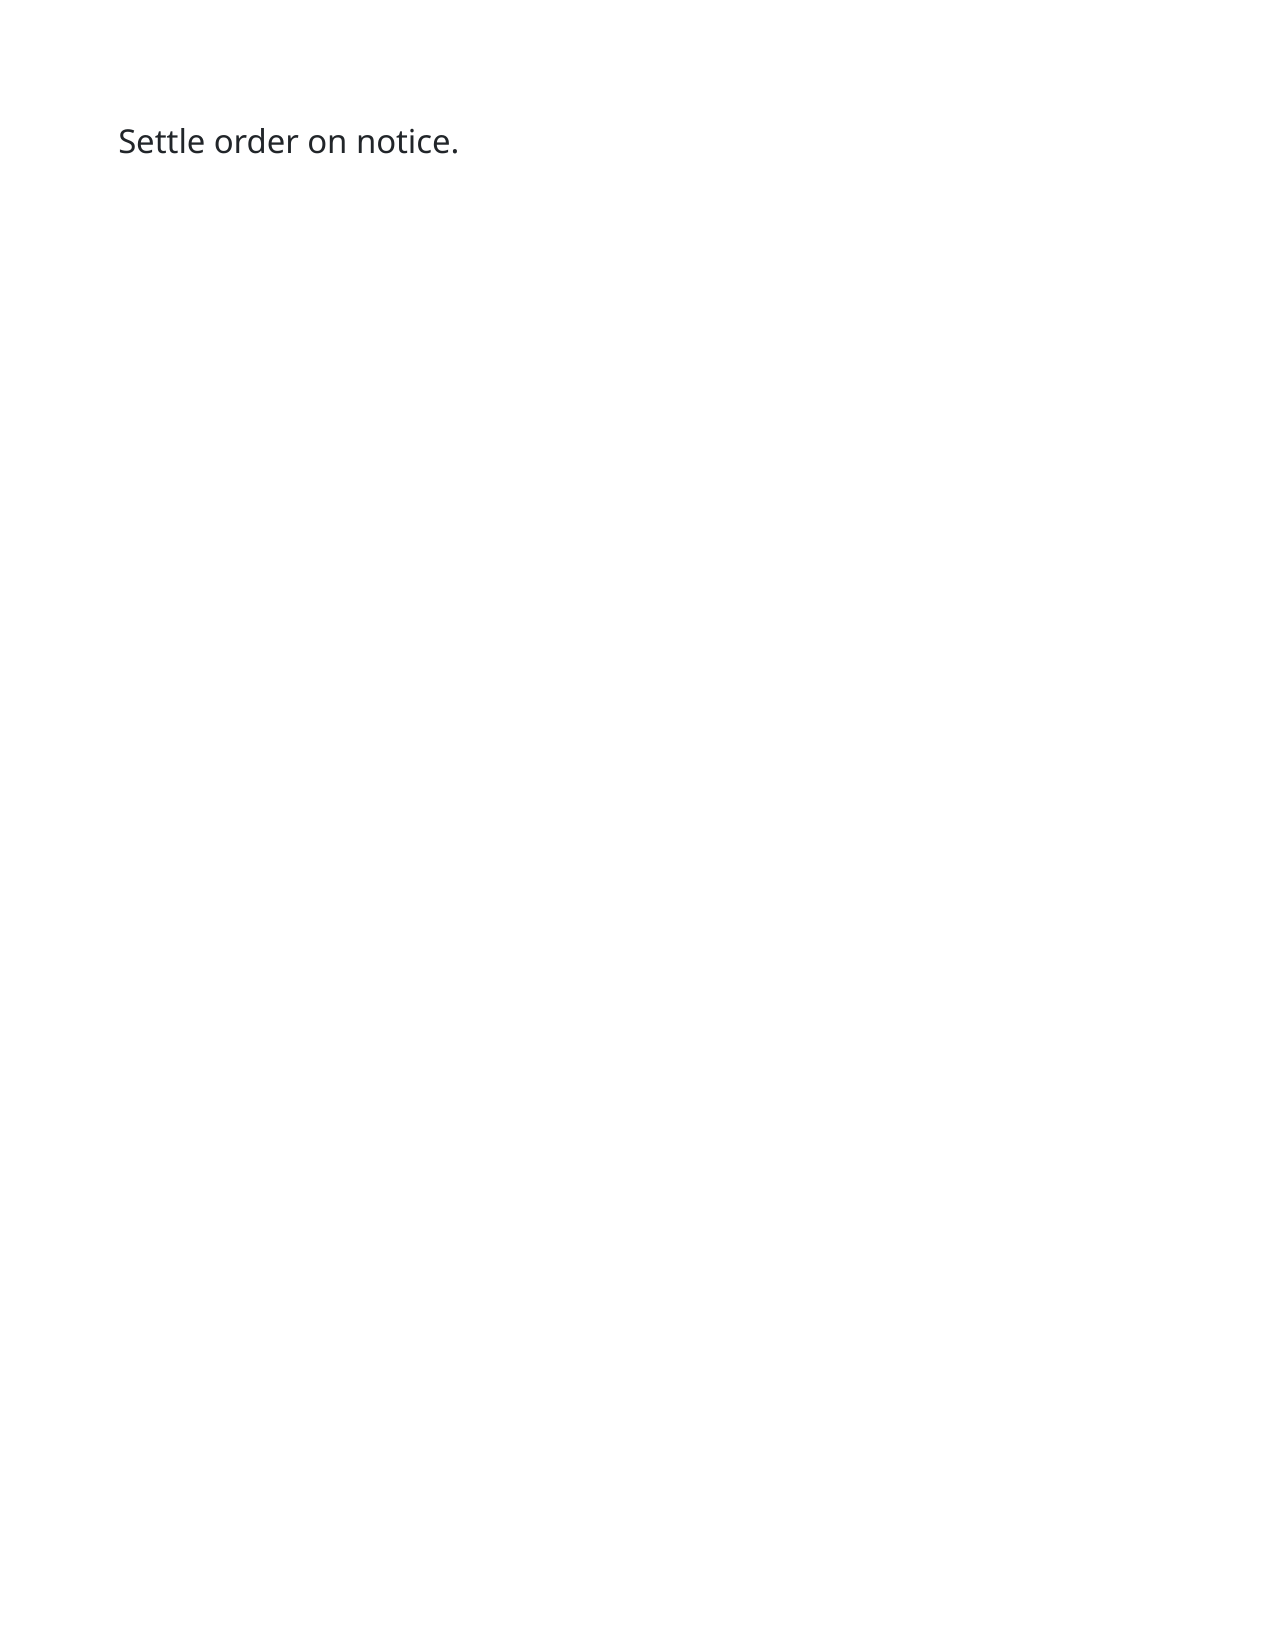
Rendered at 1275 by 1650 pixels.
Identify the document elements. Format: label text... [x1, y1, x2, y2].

text Settle order on notice. [118, 118, 1157, 163]
